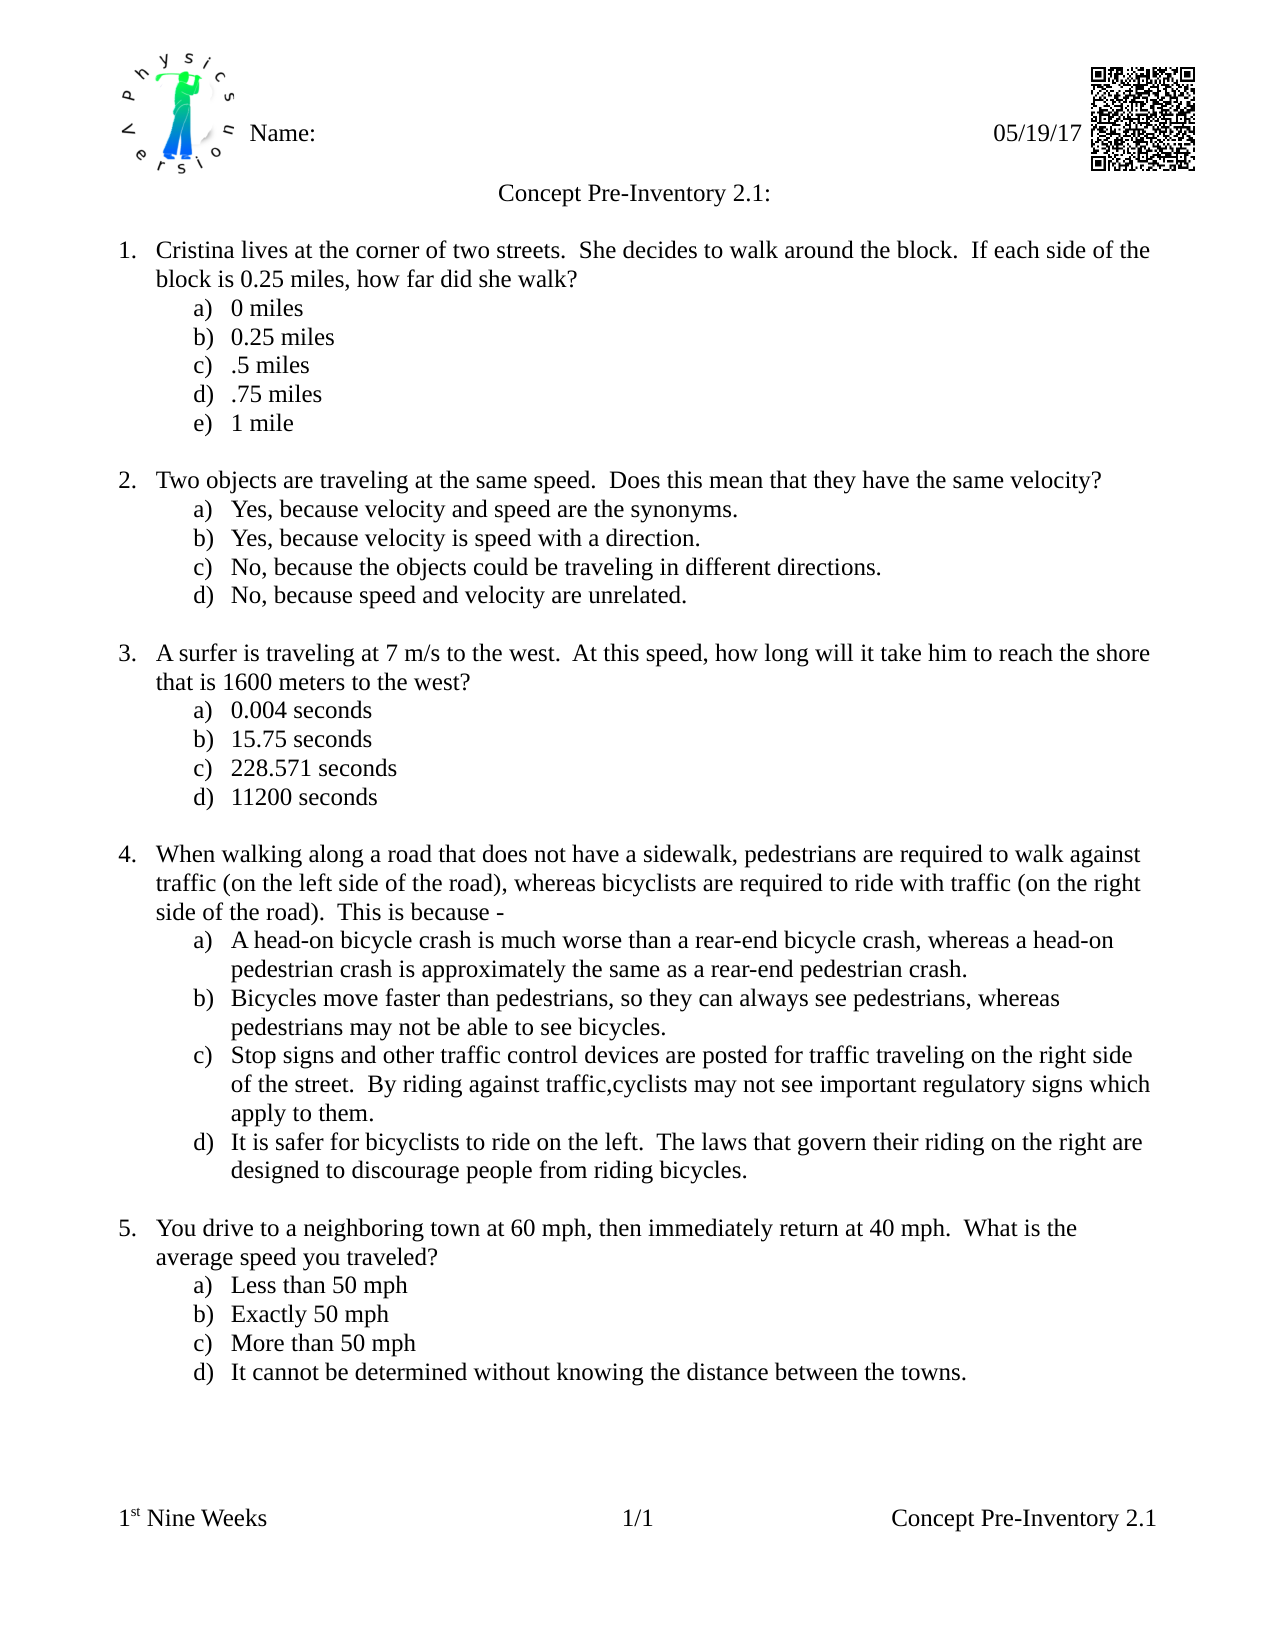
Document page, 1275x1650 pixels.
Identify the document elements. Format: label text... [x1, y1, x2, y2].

list 0.25 miles [193, 322, 1157, 351]
list More than 50 mph [193, 1328, 1157, 1357]
picture [1082, 58, 1203, 179]
list Two objects are traveling at the same speed. Does this mean that they have the same velocity? [118, 466, 1157, 494]
list 15.75 seconds [193, 724, 1157, 753]
list Less than 50 mph [193, 1271, 1157, 1299]
list Cristina lives at the corner of two streets. She decides to walk around the block. If each side of the block is 0.25 miles, how far did she walk? [118, 236, 1157, 293]
list It is safer for bicyclists to ride on the left. The laws that govern their riding on the right are designed to discourage people from riding bicycles. [193, 1127, 1157, 1184]
list You drive to a neighboring town at 60 mph, then immediately return at 40 mph. What is the average speed you traveled? [118, 1213, 1157, 1271]
list .75 miles [193, 379, 1157, 408]
text Concept Pre-Inventory 2.1: [118, 176, 1157, 207]
list 11200 seconds [193, 782, 1157, 811]
list It cannot be determined without knowing the distance between the towns. [193, 1357, 1157, 1386]
list 228.571 seconds [193, 753, 1157, 782]
list No, because the objects could be traveling in different directions. [193, 552, 1157, 581]
list .5 miles [193, 351, 1157, 379]
list Yes, because velocity is speed with a direction. [193, 523, 1157, 552]
list A head-on bicycle crash is much worse than a rear-end bicycle crash, whereas a head-on pedestrian crash is approximately the same as a rear-end pedestrian crash. [193, 926, 1157, 983]
list 0 miles [193, 293, 1157, 322]
list No, because speed and velocity are unrelated. [193, 581, 1157, 609]
list 1 mile [193, 408, 1157, 437]
list A surfer is traveling at 7 m/s to the west. At this speed, how long will it take him to reach the shore that is 1600 meters to the west? [118, 638, 1157, 696]
list 0.004 seconds [193, 696, 1157, 724]
list Yes, because velocity and speed are the synonyms. [193, 494, 1157, 523]
list When walking along a road that does not have a sidewalk, pedestrians are required to walk against traffic (on the left side of the road), whereas bicyclists are required to ride with traffic (on the right side of the road). This is because - [118, 839, 1157, 926]
list Bicycles move faster than pedestrians, so they can always see pedestrians, whereas pedestrians may not be able to see bicycles. [193, 983, 1157, 1041]
list Exactly 50 mph [193, 1299, 1157, 1328]
picture [121, 53, 235, 174]
list Stop signs and other traffic control devices are posted for traffic traveling on the right side of the street. By riding against traffic,cyclists may not see important regulatory signs which apply to them. [193, 1041, 1157, 1127]
